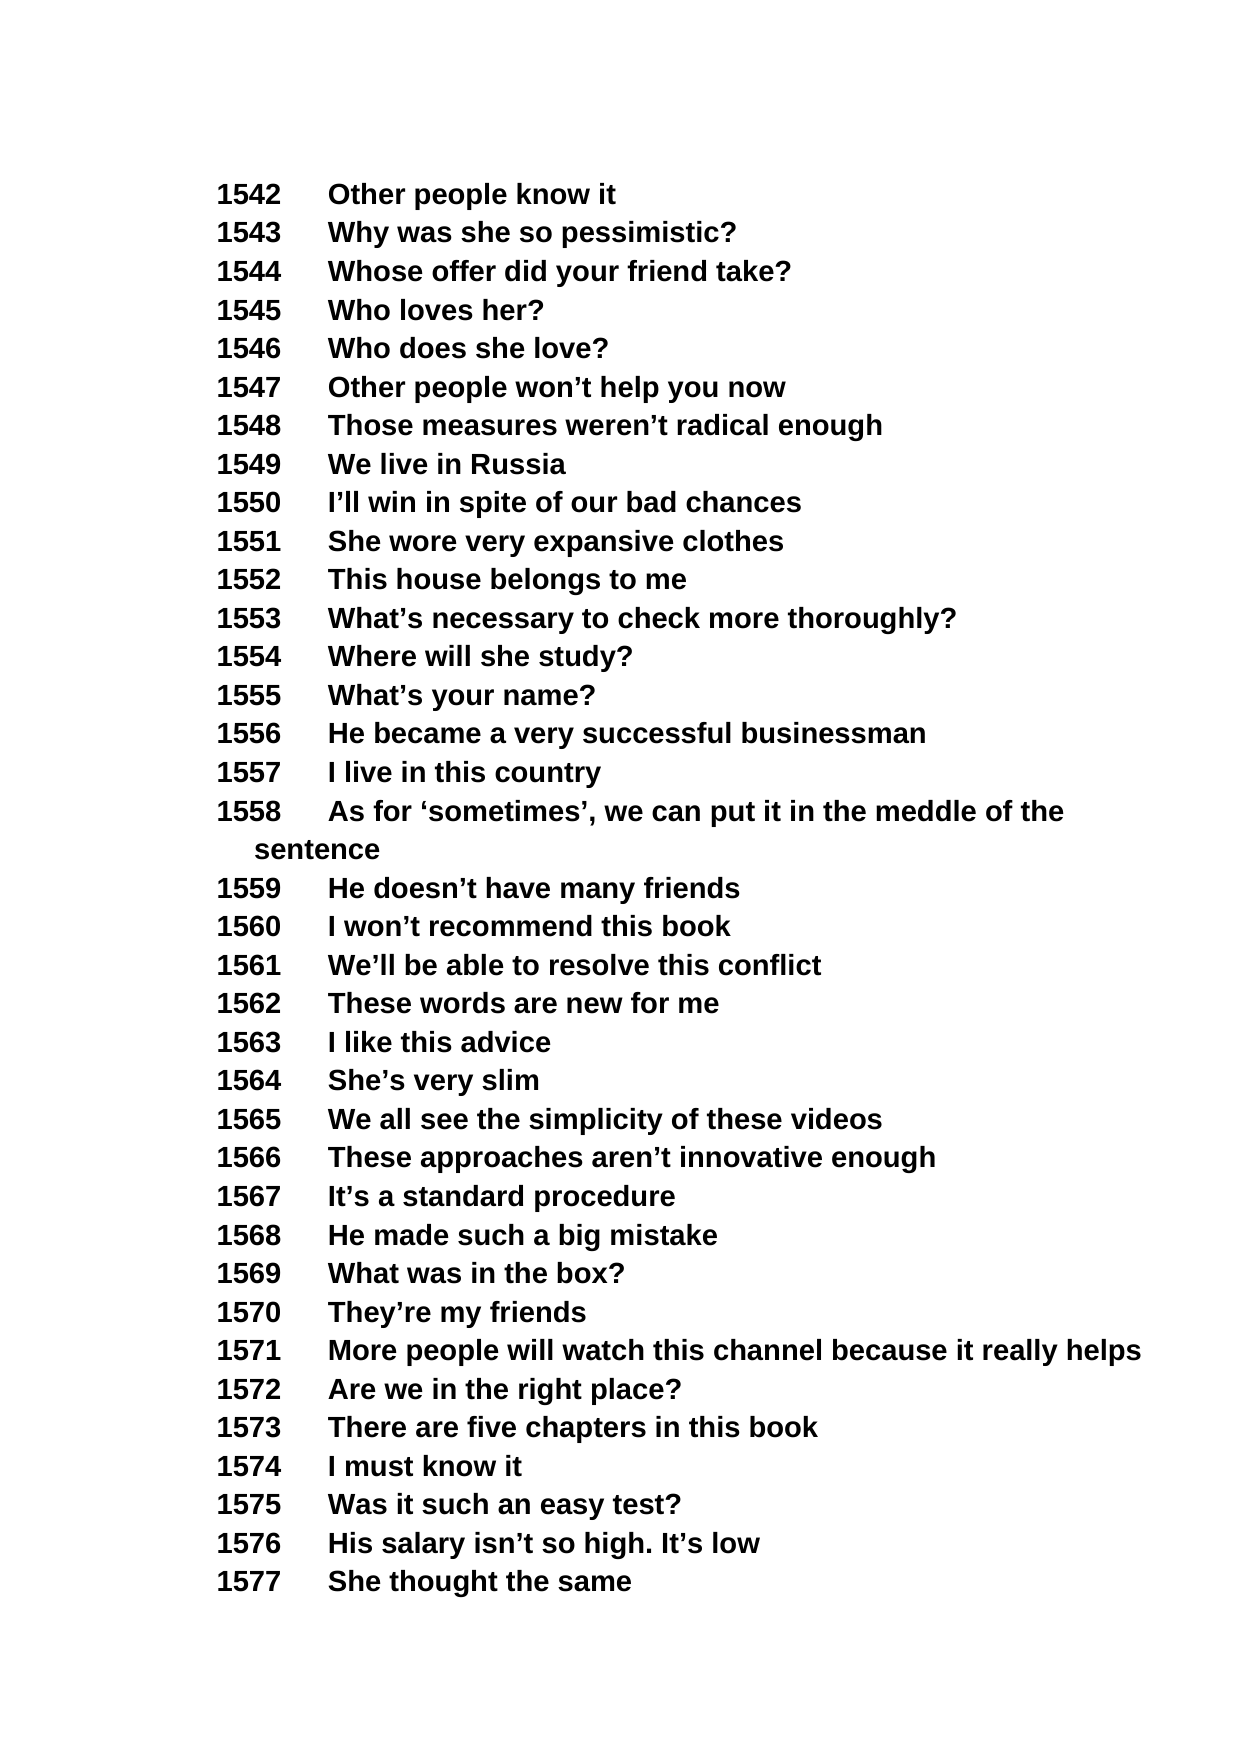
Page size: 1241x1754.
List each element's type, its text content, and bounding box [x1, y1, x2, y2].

list Why was she so pessimistic? [216, 215, 1149, 249]
list Other people won’t help you now [216, 369, 1149, 403]
list As for ‘sometimes’, we can put it in the meddle of the sentence [216, 793, 1149, 866]
list I’ll win in spite of our bad chances [216, 485, 1149, 519]
list This house belongs to me [216, 562, 1149, 596]
list More people will watch this channel because it really helps [216, 1333, 1149, 1367]
list I won’t recommend this book [216, 909, 1149, 943]
list Who loves her? [216, 292, 1149, 326]
list She wore very expansive clothes [216, 524, 1149, 557]
list She’s very slim [216, 1063, 1149, 1097]
list We’ll be able to resolve this conflict [216, 948, 1149, 981]
list Was it such an easy test? [216, 1487, 1149, 1521]
list Whose offer did your friend take? [216, 254, 1149, 287]
list His salary isn’t so high. It’s low [216, 1526, 1149, 1559]
list What’s your name? [216, 678, 1149, 711]
list They’re my friends [216, 1294, 1149, 1328]
list Those measures weren’t radical enough [216, 408, 1149, 442]
list He made such a big mistake [216, 1217, 1149, 1251]
list He became a very successful businessman [216, 716, 1149, 750]
list He doesn’t have many friends [216, 871, 1149, 904]
list I must know it [216, 1449, 1149, 1482]
list These words are new for me [216, 986, 1149, 1020]
list There are five chapters in this book [216, 1410, 1149, 1444]
list I live in this country [216, 755, 1149, 788]
list We all see the simplicity of these videos [216, 1102, 1149, 1135]
list We live in Russia [216, 447, 1149, 480]
list What was in the box? [216, 1256, 1149, 1289]
list What’s necessary to check more thoroughly? [216, 601, 1149, 634]
list She thought the same [216, 1564, 1149, 1598]
list Who does she love? [216, 331, 1149, 364]
list Where will she study? [216, 639, 1149, 673]
list Are we in the right place? [216, 1372, 1149, 1405]
list It’s a standard procedure [216, 1179, 1149, 1212]
list I like this advice [216, 1025, 1149, 1058]
list These approaches aren’t innovative enough [216, 1140, 1149, 1174]
list Other people know it [216, 177, 1149, 210]
